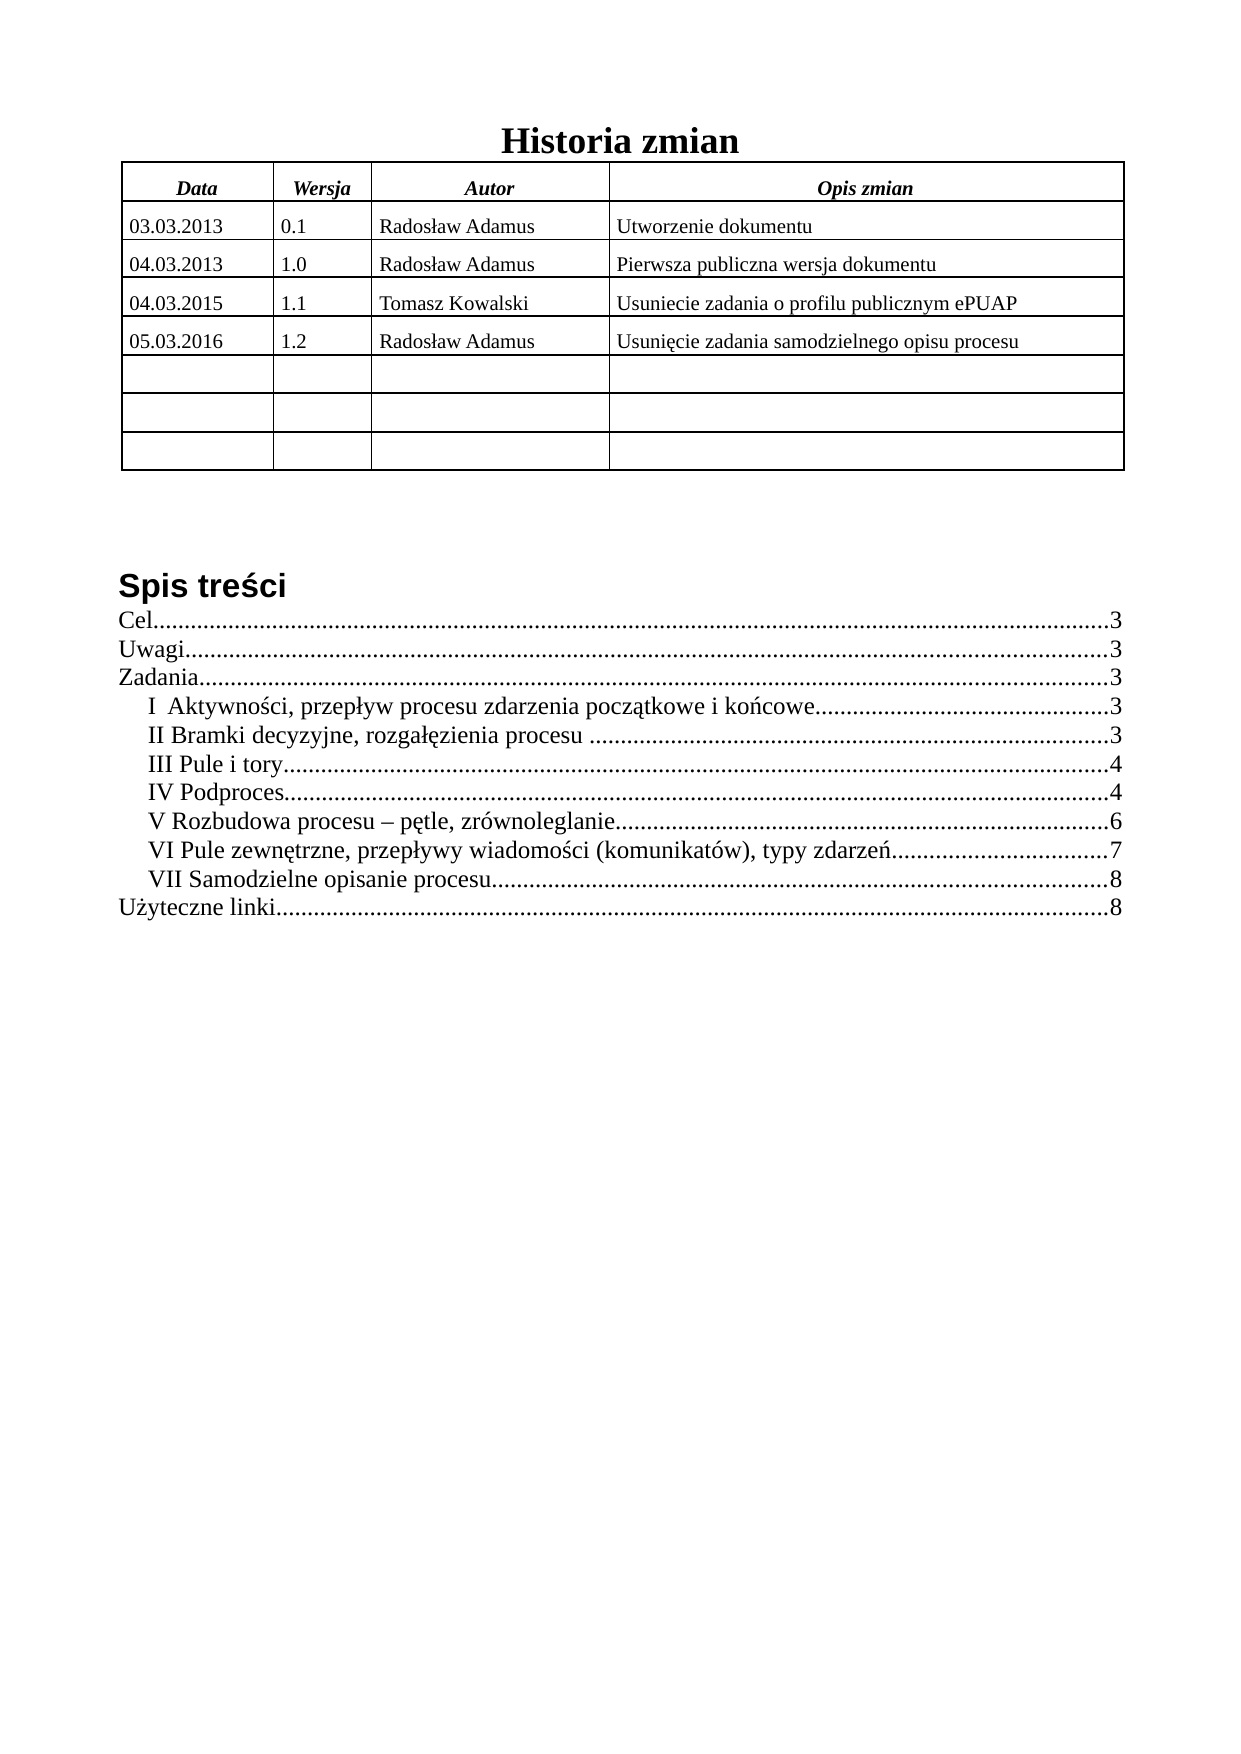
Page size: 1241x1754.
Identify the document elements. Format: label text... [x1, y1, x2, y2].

text III Pule i tory 4 [148, 749, 1122, 777]
subtitle Spis treści [118, 566, 1122, 605]
table_cell Tomasz Kowalski [372, 278, 609, 315]
table_cell [372, 356, 609, 392]
table_cell 1.1 [274, 278, 371, 315]
table_cell [274, 433, 371, 469]
text IV Podproces 4 [148, 777, 1122, 806]
table_cell [610, 433, 1123, 469]
table_cell [372, 394, 609, 431]
table_cell 1.2 [274, 317, 371, 353]
table_cell [123, 356, 273, 392]
table_cell Radosław Adamus [372, 240, 609, 276]
text II Bramki decyzyjne, rozgałęzienia procesu 3 [148, 720, 1122, 749]
table_cell [274, 356, 371, 392]
table_cell Utworzenie dokumentu [610, 202, 1123, 238]
table_header Wersja [274, 163, 371, 200]
text Zadania 3 [118, 662, 1122, 691]
text Cel 3 [118, 605, 1122, 634]
text Użyteczne linki 8 [118, 892, 1122, 921]
table_cell [123, 394, 273, 431]
table_cell 04.03.2013 [123, 240, 273, 276]
table_cell 04.03.2015 [123, 278, 273, 315]
text Historia zmian [118, 118, 1122, 161]
table_cell Radosław Adamus [372, 317, 609, 353]
text Uwagi 3 [118, 634, 1122, 662]
table_header Data [123, 163, 273, 200]
table_cell [610, 394, 1123, 431]
table_cell 03.03.2013 [123, 202, 273, 238]
table_cell Radosław Adamus [372, 202, 609, 238]
table_header Opis zmian [610, 163, 1123, 200]
text VI Pule zewnętrzne, przepływy wiadomości (komunikatów), typy zdarzeń 7 [148, 835, 1122, 864]
table_cell Usuniecie zadania o profilu publicznym ePUAP [610, 278, 1123, 315]
table_cell Pierwsza publiczna wersja dokumentu [610, 240, 1123, 276]
table_cell 1.0 [274, 240, 371, 276]
table_cell 05.03.2016 [123, 317, 273, 353]
text V Rozbudowa procesu – pętle, zrównoleglanie 6 [148, 806, 1122, 835]
table_header Autor [372, 163, 609, 200]
table_cell [274, 394, 371, 431]
table_cell [372, 433, 609, 469]
text VII Samodzielne opisanie procesu 8 [148, 864, 1122, 892]
text I Aktywności, przepływ procesu zdarzenia początkowe i końcowe. 3 [148, 691, 1122, 720]
table_cell [610, 356, 1123, 392]
table_cell Usunięcie zadania samodzielnego opisu procesu [610, 317, 1123, 353]
table_cell [123, 433, 273, 469]
table_cell 0.1 [274, 202, 371, 238]
